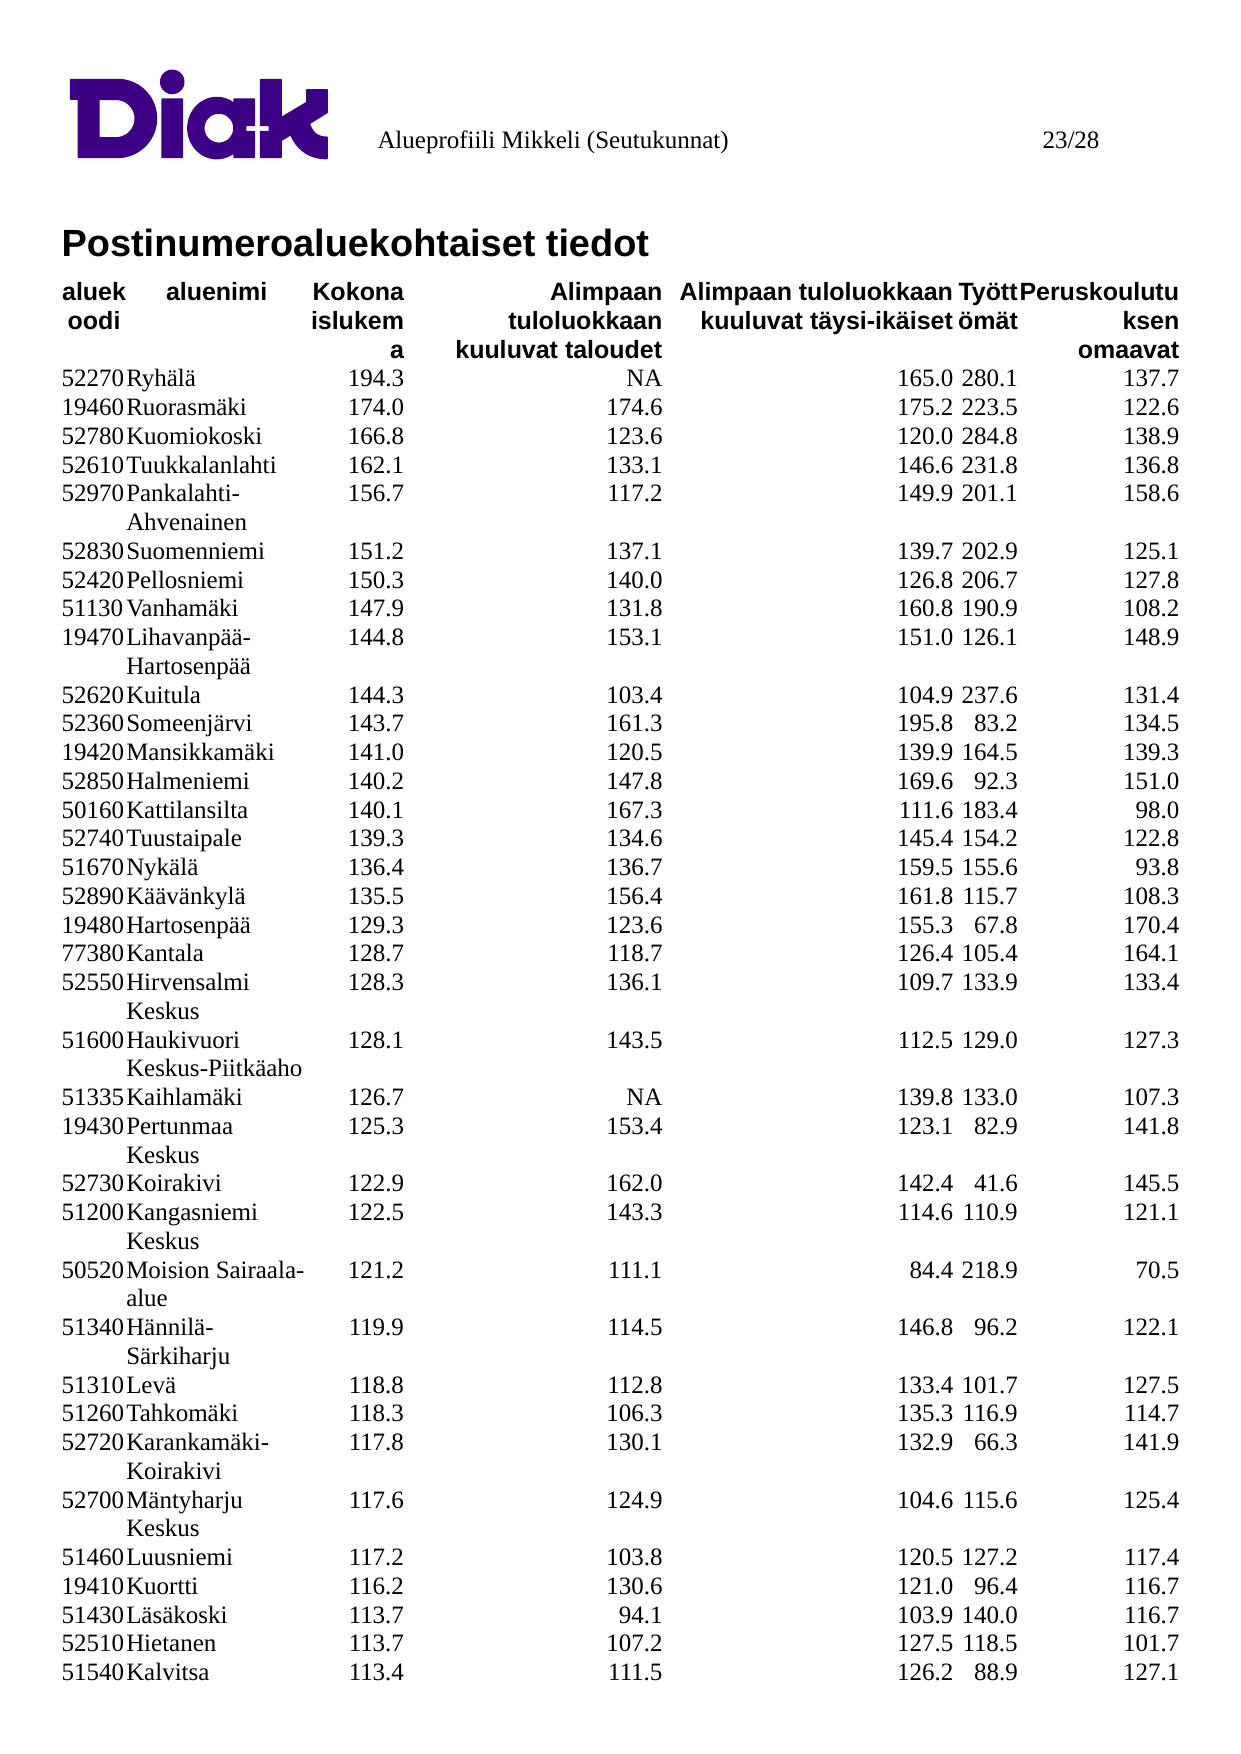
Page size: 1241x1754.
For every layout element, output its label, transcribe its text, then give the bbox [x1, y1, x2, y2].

table_cell 113.7 [307, 1600, 404, 1628]
table_cell 122.6 [1018, 392, 1179, 421]
table_cell 139.3 [307, 824, 404, 852]
table_cell 139.7 [662, 536, 953, 565]
table_cell 96.2 [953, 1312, 1017, 1370]
table_cell 127.8 [1018, 565, 1179, 593]
table_cell 133.9 [953, 967, 1017, 1025]
table_cell 52850 [61, 766, 126, 795]
table_cell 52830 [61, 536, 126, 565]
table_header Alimpaan tuloluokkaan kuuluvat taloudet [404, 277, 662, 363]
table_cell 113.4 [307, 1657, 404, 1686]
table_cell 135.5 [307, 881, 404, 910]
table_cell 118.8 [307, 1370, 404, 1398]
table_cell 128.1 [307, 1025, 404, 1082]
table_cell 131.8 [404, 594, 662, 622]
table_cell 127.3 [1018, 1025, 1179, 1082]
table_cell 96.4 [953, 1571, 1017, 1600]
table_cell 237.6 [953, 680, 1017, 708]
table_cell 116.2 [307, 1571, 404, 1600]
table_cell Moision Sairaala-alue [126, 1255, 307, 1312]
table_cell 124.9 [404, 1485, 662, 1542]
table_cell 126.2 [662, 1657, 953, 1686]
table_cell 159.5 [662, 852, 953, 881]
table_cell 126.4 [662, 939, 953, 967]
table_cell 107.2 [404, 1629, 662, 1657]
table_cell 120.5 [404, 737, 662, 766]
table_cell 52620 [61, 680, 126, 708]
table_cell Tuustaipale [126, 824, 307, 852]
table_cell 52360 [61, 709, 126, 737]
table_cell 144.8 [307, 622, 404, 680]
table_cell 51670 [61, 852, 126, 881]
table_cell 134.5 [1018, 709, 1179, 737]
table_cell Pellosniemi [126, 565, 307, 593]
table_cell 108.2 [1018, 594, 1179, 622]
table_cell 104.9 [662, 680, 953, 708]
table_cell Halmeniemi [126, 766, 307, 795]
table_cell 51310 [61, 1370, 126, 1398]
table_cell 141.8 [1018, 1111, 1179, 1168]
table_cell 153.4 [404, 1111, 662, 1168]
table_header Kokonaislukema [307, 277, 404, 363]
table_cell 151.0 [1018, 766, 1179, 795]
table_cell Pertunmaa Keskus [126, 1111, 307, 1168]
table_cell Kuortti [126, 1571, 307, 1600]
table_cell 167.3 [404, 795, 662, 823]
table_cell 129.3 [307, 910, 404, 938]
table_cell 52700 [61, 1485, 126, 1542]
table_cell 119.9 [307, 1312, 404, 1370]
table_cell 161.8 [662, 881, 953, 910]
table_cell 147.9 [307, 594, 404, 622]
table_cell 137.1 [404, 536, 662, 565]
table_cell 19460 [61, 392, 126, 421]
table_cell 155.3 [662, 910, 953, 938]
table_cell 218.9 [953, 1255, 1017, 1312]
table_cell 201.1 [953, 479, 1017, 536]
table_cell 121.1 [1018, 1197, 1179, 1255]
table_cell Läsäkoski [126, 1600, 307, 1628]
table_cell 52270 [61, 364, 126, 392]
table_cell Kattilansilta [126, 795, 307, 823]
table_cell 125.3 [307, 1111, 404, 1168]
table_cell Hännilä-Särkiharju [126, 1312, 307, 1370]
table_cell 117.8 [307, 1427, 404, 1485]
table_cell 231.8 [953, 450, 1017, 478]
table_cell 118.3 [307, 1399, 404, 1427]
table_cell 158.6 [1018, 479, 1179, 536]
table_cell Lihavanpää-Hartosenpää [126, 622, 307, 680]
table_cell Mäntyharju Keskus [126, 1485, 307, 1542]
table_cell 146.8 [662, 1312, 953, 1370]
table_cell 126.1 [953, 622, 1017, 680]
table_cell 66.3 [953, 1427, 1017, 1485]
table_cell 130.1 [404, 1427, 662, 1485]
table_cell 51200 [61, 1197, 126, 1255]
table_cell 127.5 [662, 1629, 953, 1657]
table_cell 103.4 [404, 680, 662, 708]
table_cell 175.2 [662, 392, 953, 421]
table_cell Mansikkamäki [126, 737, 307, 766]
table_cell 121.0 [662, 1571, 953, 1600]
table_cell 50160 [61, 795, 126, 823]
table_cell 139.3 [1018, 737, 1179, 766]
table_cell 111.5 [404, 1657, 662, 1686]
table_cell 103.9 [662, 1600, 953, 1628]
table_cell 101.7 [953, 1370, 1017, 1398]
table_cell Tahkomäki [126, 1399, 307, 1427]
table_cell 70.5 [1018, 1255, 1179, 1312]
table_cell 154.2 [953, 824, 1017, 852]
table_cell 108.3 [1018, 881, 1179, 910]
table_cell 82.9 [953, 1111, 1017, 1168]
table_cell 98.0 [1018, 795, 1179, 823]
table_cell 156.4 [404, 881, 662, 910]
table_cell Kalvitsa [126, 1657, 307, 1686]
table_cell 111.6 [662, 795, 953, 823]
table_cell 138.9 [1018, 421, 1179, 450]
table_cell 123.1 [662, 1111, 953, 1168]
table_cell 51600 [61, 1025, 126, 1082]
table_cell 156.7 [307, 479, 404, 536]
table_cell 107.3 [1018, 1082, 1179, 1111]
table_cell Pankalahti-Ahvenainen [126, 479, 307, 536]
table_cell 137.7 [1018, 364, 1179, 392]
table_cell 67.8 [953, 910, 1017, 938]
table_cell Hirvensalmi Keskus [126, 967, 307, 1025]
table_cell Hietanen [126, 1629, 307, 1657]
table_cell 77380 [61, 939, 126, 967]
table_cell 194.3 [307, 364, 404, 392]
table_header Alimpaan tuloluokkaan kuuluvat täysi-ikäiset [662, 277, 953, 363]
table_cell 148.9 [1018, 622, 1179, 680]
table_cell Kuomiokoski [126, 421, 307, 450]
table_cell 118.7 [404, 939, 662, 967]
table_cell Hartosenpää [126, 910, 307, 938]
table_cell 104.6 [662, 1485, 953, 1542]
table_cell 83.2 [953, 709, 1017, 737]
table_cell 149.9 [662, 479, 953, 536]
table_header Työttömät [953, 277, 1017, 363]
table_cell 128.7 [307, 939, 404, 967]
table_cell 117.2 [307, 1542, 404, 1571]
table_header aluenimi [126, 277, 307, 363]
table_cell 280.1 [953, 364, 1017, 392]
table_cell 140.2 [307, 766, 404, 795]
table_cell 122.8 [1018, 824, 1179, 852]
table_cell 183.4 [953, 795, 1017, 823]
table_cell Käävänkylä [126, 881, 307, 910]
table_cell 133.0 [953, 1082, 1017, 1111]
table_cell 145.5 [1018, 1169, 1179, 1197]
table_cell 133.4 [1018, 967, 1179, 1025]
table_cell 123.6 [404, 910, 662, 938]
table_cell 136.4 [307, 852, 404, 881]
table_cell Vanhamäki [126, 594, 307, 622]
table_cell 52420 [61, 565, 126, 593]
table_cell 127.1 [1018, 1657, 1179, 1686]
table_cell 136.1 [404, 967, 662, 1025]
table_cell 101.7 [1018, 1629, 1179, 1657]
table_cell 135.3 [662, 1399, 953, 1427]
table_cell 150.3 [307, 565, 404, 593]
table_cell NA [404, 1082, 662, 1111]
table_cell 52780 [61, 421, 126, 450]
table_cell 140.0 [404, 565, 662, 593]
table_cell 133.4 [662, 1370, 953, 1398]
table_cell 122.5 [307, 1197, 404, 1255]
table_cell 52610 [61, 450, 126, 478]
table_cell 125.1 [1018, 536, 1179, 565]
table_cell 125.4 [1018, 1485, 1179, 1542]
table_cell 195.8 [662, 709, 953, 737]
table_cell 51340 [61, 1312, 126, 1370]
table_cell 84.4 [662, 1255, 953, 1312]
table_cell 122.1 [1018, 1312, 1179, 1370]
table_cell 129.0 [953, 1025, 1017, 1082]
table_cell 117.4 [1018, 1542, 1179, 1571]
table_cell 122.9 [307, 1169, 404, 1197]
table_cell Tuukkalanlahti [126, 450, 307, 478]
table_cell 116.7 [1018, 1571, 1179, 1600]
table_cell 112.5 [662, 1025, 953, 1082]
table_cell 52550 [61, 967, 126, 1025]
table_cell 88.9 [953, 1657, 1017, 1686]
table_cell 116.9 [953, 1399, 1017, 1427]
table_cell 51260 [61, 1399, 126, 1427]
table_cell Luusniemi [126, 1542, 307, 1571]
table_cell 174.0 [307, 392, 404, 421]
table_cell 121.2 [307, 1255, 404, 1312]
table_cell 139.9 [662, 737, 953, 766]
table_cell 206.7 [953, 565, 1017, 593]
table_cell 170.4 [1018, 910, 1179, 938]
table_cell 143.3 [404, 1197, 662, 1255]
table_cell 128.3 [307, 967, 404, 1025]
table_cell 166.8 [307, 421, 404, 450]
table_cell 51540 [61, 1657, 126, 1686]
table_cell 146.6 [662, 450, 953, 478]
table_cell 113.7 [307, 1629, 404, 1657]
table_cell 284.8 [953, 421, 1017, 450]
table_cell 139.8 [662, 1082, 953, 1111]
table_cell 114.5 [404, 1312, 662, 1370]
table_cell Ruorasmäki [126, 392, 307, 421]
table_cell 126.7 [307, 1082, 404, 1111]
table_cell Kaihlamäki [126, 1082, 307, 1111]
table_cell 140.1 [307, 795, 404, 823]
table_cell 143.7 [307, 709, 404, 737]
table_cell 19420 [61, 737, 126, 766]
table_cell 19410 [61, 1571, 126, 1600]
table_cell Someenjärvi [126, 709, 307, 737]
table_cell 51430 [61, 1600, 126, 1628]
table_cell 110.9 [953, 1197, 1017, 1255]
table_cell 106.3 [404, 1399, 662, 1427]
table_cell 51130 [61, 594, 126, 622]
table_cell 19480 [61, 910, 126, 938]
table_cell 52740 [61, 824, 126, 852]
table_cell Haukivuori Keskus-Piitkäaho [126, 1025, 307, 1082]
table_cell 147.8 [404, 766, 662, 795]
table_cell 130.6 [404, 1571, 662, 1600]
table_cell 51460 [61, 1542, 126, 1571]
table_cell 174.6 [404, 392, 662, 421]
table_cell 131.4 [1018, 680, 1179, 708]
table_cell 114.7 [1018, 1399, 1179, 1427]
table_cell 155.6 [953, 852, 1017, 881]
table_cell 93.8 [1018, 852, 1179, 881]
table_cell 51335 [61, 1082, 126, 1111]
table_cell 161.3 [404, 709, 662, 737]
table_cell 142.4 [662, 1169, 953, 1197]
table_cell 136.8 [1018, 450, 1179, 478]
table_cell 52890 [61, 881, 126, 910]
table_cell 144.3 [307, 680, 404, 708]
table_cell 132.9 [662, 1427, 953, 1485]
table_cell 164.1 [1018, 939, 1179, 967]
table_cell 127.5 [1018, 1370, 1179, 1398]
table_cell 140.0 [953, 1600, 1017, 1628]
table_cell 153.1 [404, 622, 662, 680]
table_cell 41.6 [953, 1169, 1017, 1197]
table_cell Levä [126, 1370, 307, 1398]
table_cell 50520 [61, 1255, 126, 1312]
table_cell 118.5 [953, 1629, 1017, 1657]
table_cell 52510 [61, 1629, 126, 1657]
table_cell 115.6 [953, 1485, 1017, 1542]
table_cell Ryhälä [126, 364, 307, 392]
table_cell 120.0 [662, 421, 953, 450]
table_cell 19430 [61, 1111, 126, 1168]
table_cell NA [404, 364, 662, 392]
table_cell 169.6 [662, 766, 953, 795]
table_cell 126.8 [662, 565, 953, 593]
table_cell 105.4 [953, 939, 1017, 967]
table_cell 136.7 [404, 852, 662, 881]
table_cell 164.5 [953, 737, 1017, 766]
table_cell 162.1 [307, 450, 404, 478]
table_cell 111.1 [404, 1255, 662, 1312]
table_cell 143.5 [404, 1025, 662, 1082]
table_cell 145.4 [662, 824, 953, 852]
table_cell 202.9 [953, 536, 1017, 565]
table_cell 127.2 [953, 1542, 1017, 1571]
table_cell 117.2 [404, 479, 662, 536]
table_cell 117.6 [307, 1485, 404, 1542]
table_cell 160.8 [662, 594, 953, 622]
table_header Peruskoulutuksen omaavat [1018, 277, 1179, 363]
table_cell 123.6 [404, 421, 662, 450]
table_cell 133.1 [404, 450, 662, 478]
table_cell Karankamäki-Koirakivi [126, 1427, 307, 1485]
table_cell Kantala [126, 939, 307, 967]
table_cell 120.5 [662, 1542, 953, 1571]
table_cell 223.5 [953, 392, 1017, 421]
table_cell 52730 [61, 1169, 126, 1197]
table_cell 109.7 [662, 967, 953, 1025]
table_cell Koirakivi [126, 1169, 307, 1197]
table_cell 162.0 [404, 1169, 662, 1197]
table_cell 151.0 [662, 622, 953, 680]
table_cell Kangasniemi Keskus [126, 1197, 307, 1255]
table_cell 134.6 [404, 824, 662, 852]
table_cell 114.6 [662, 1197, 953, 1255]
table_cell 141.9 [1018, 1427, 1179, 1485]
table_cell Nykälä [126, 852, 307, 881]
table_cell 103.8 [404, 1542, 662, 1571]
table_cell 92.3 [953, 766, 1017, 795]
table_cell 190.9 [953, 594, 1017, 622]
table_cell 112.8 [404, 1370, 662, 1398]
table_cell 115.7 [953, 881, 1017, 910]
table_cell 94.1 [404, 1600, 662, 1628]
table_cell 52720 [61, 1427, 126, 1485]
table_cell 116.7 [1018, 1600, 1179, 1628]
table_cell 52970 [61, 479, 126, 536]
table_cell Suomenniemi [126, 536, 307, 565]
table_header aluekoodi [61, 277, 126, 363]
table_cell 19470 [61, 622, 126, 680]
table_cell Kuitula [126, 680, 307, 708]
table_cell 165.0 [662, 364, 953, 392]
table_cell 151.2 [307, 536, 404, 565]
subtitle Postinumeroaluekohtaiset tiedot [61, 221, 1179, 265]
table_cell 141.0 [307, 737, 404, 766]
